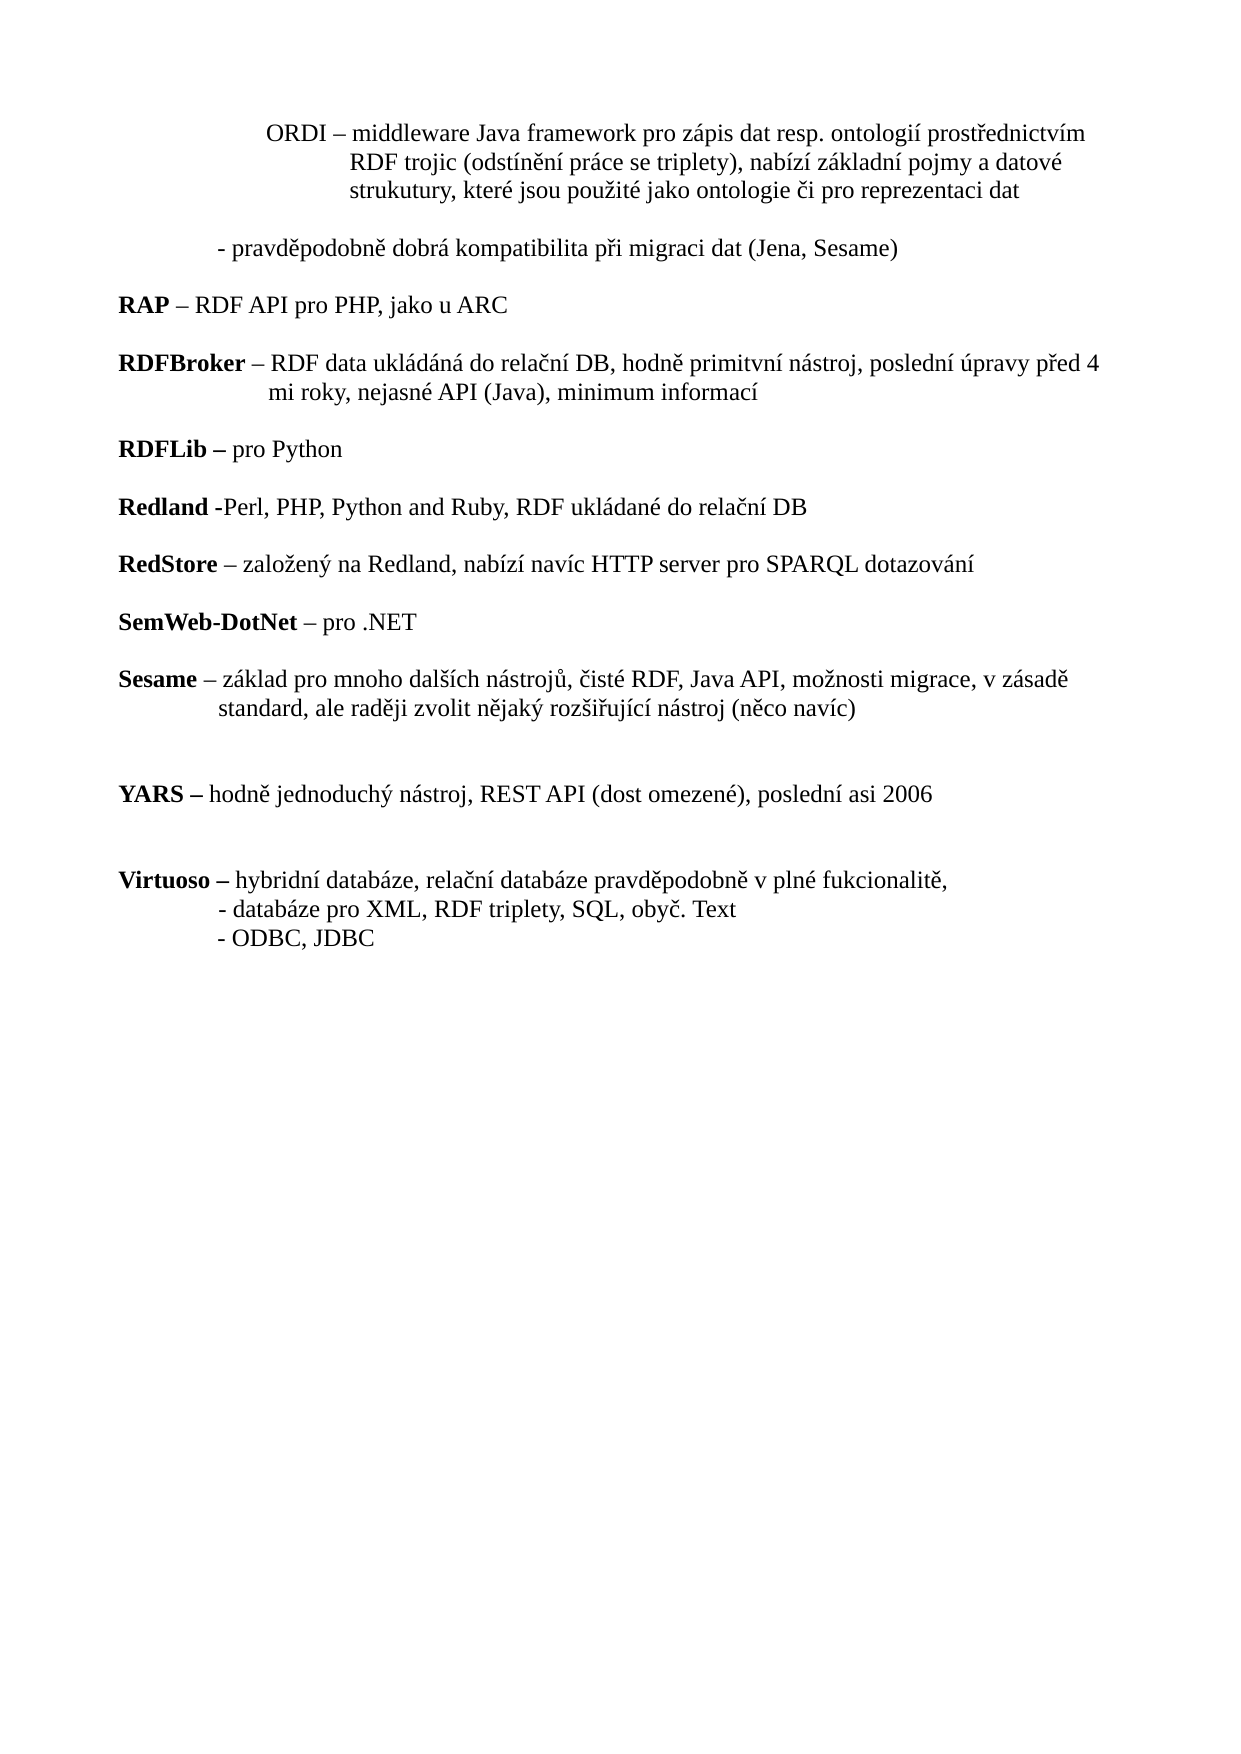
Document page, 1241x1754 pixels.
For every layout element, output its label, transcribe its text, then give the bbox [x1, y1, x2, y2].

text RDFLib – pro Python [118, 434, 1122, 463]
text - databáze pro XML, RDF triplety, SQL, obyč. Text [118, 894, 1122, 923]
text Redland -Perl, PHP, Python and Ruby, RDF ukládané do relační DB [118, 492, 1122, 521]
text RDF trojic (odstínění práce se triplety), nabízí základní pojmy a datové [118, 147, 1122, 176]
text - pravděpodobně dobrá kompatibilita při migraci dat (Jena, Sesame) [118, 233, 1122, 262]
text SemWeb-DotNet – pro .NET [118, 607, 1122, 636]
text standard, ale raději zvolit nějaký rozšiřující nástroj (něco navíc) [118, 693, 1122, 722]
text RAP – RDF API pro PHP, jako u ARC [118, 291, 1122, 319]
text - ODBC, JDBC [118, 923, 1122, 952]
text strukutury, které jsou použité jako ontologie či pro reprezentaci dat [118, 176, 1122, 204]
text ORDI – middleware Java framework pro zápis dat resp. ontologií prostřednictvím [118, 118, 1122, 147]
text YARS – hodně jednoduchý nástroj, REST API (dost omezené), poslední asi 2006 [118, 779, 1122, 808]
text mi roky, nejasné API (Java), minimum informací [118, 377, 1122, 406]
text RDFBroker – RDF data ukládáná do relační DB, hodně primitvní nástroj, poslední úpravy před 4 [118, 348, 1122, 377]
text Sesame – základ pro mnoho dalších nástrojů, čisté RDF, Java API, možnosti migrace, v zásadě [118, 664, 1122, 693]
text RedStore – založený na Redland, nabízí navíc HTTP server pro SPARQL dotazování [118, 549, 1122, 578]
text Virtuoso – hybridní databáze, relační databáze pravděpodobně v plné fukcionalitě, [118, 866, 1122, 894]
